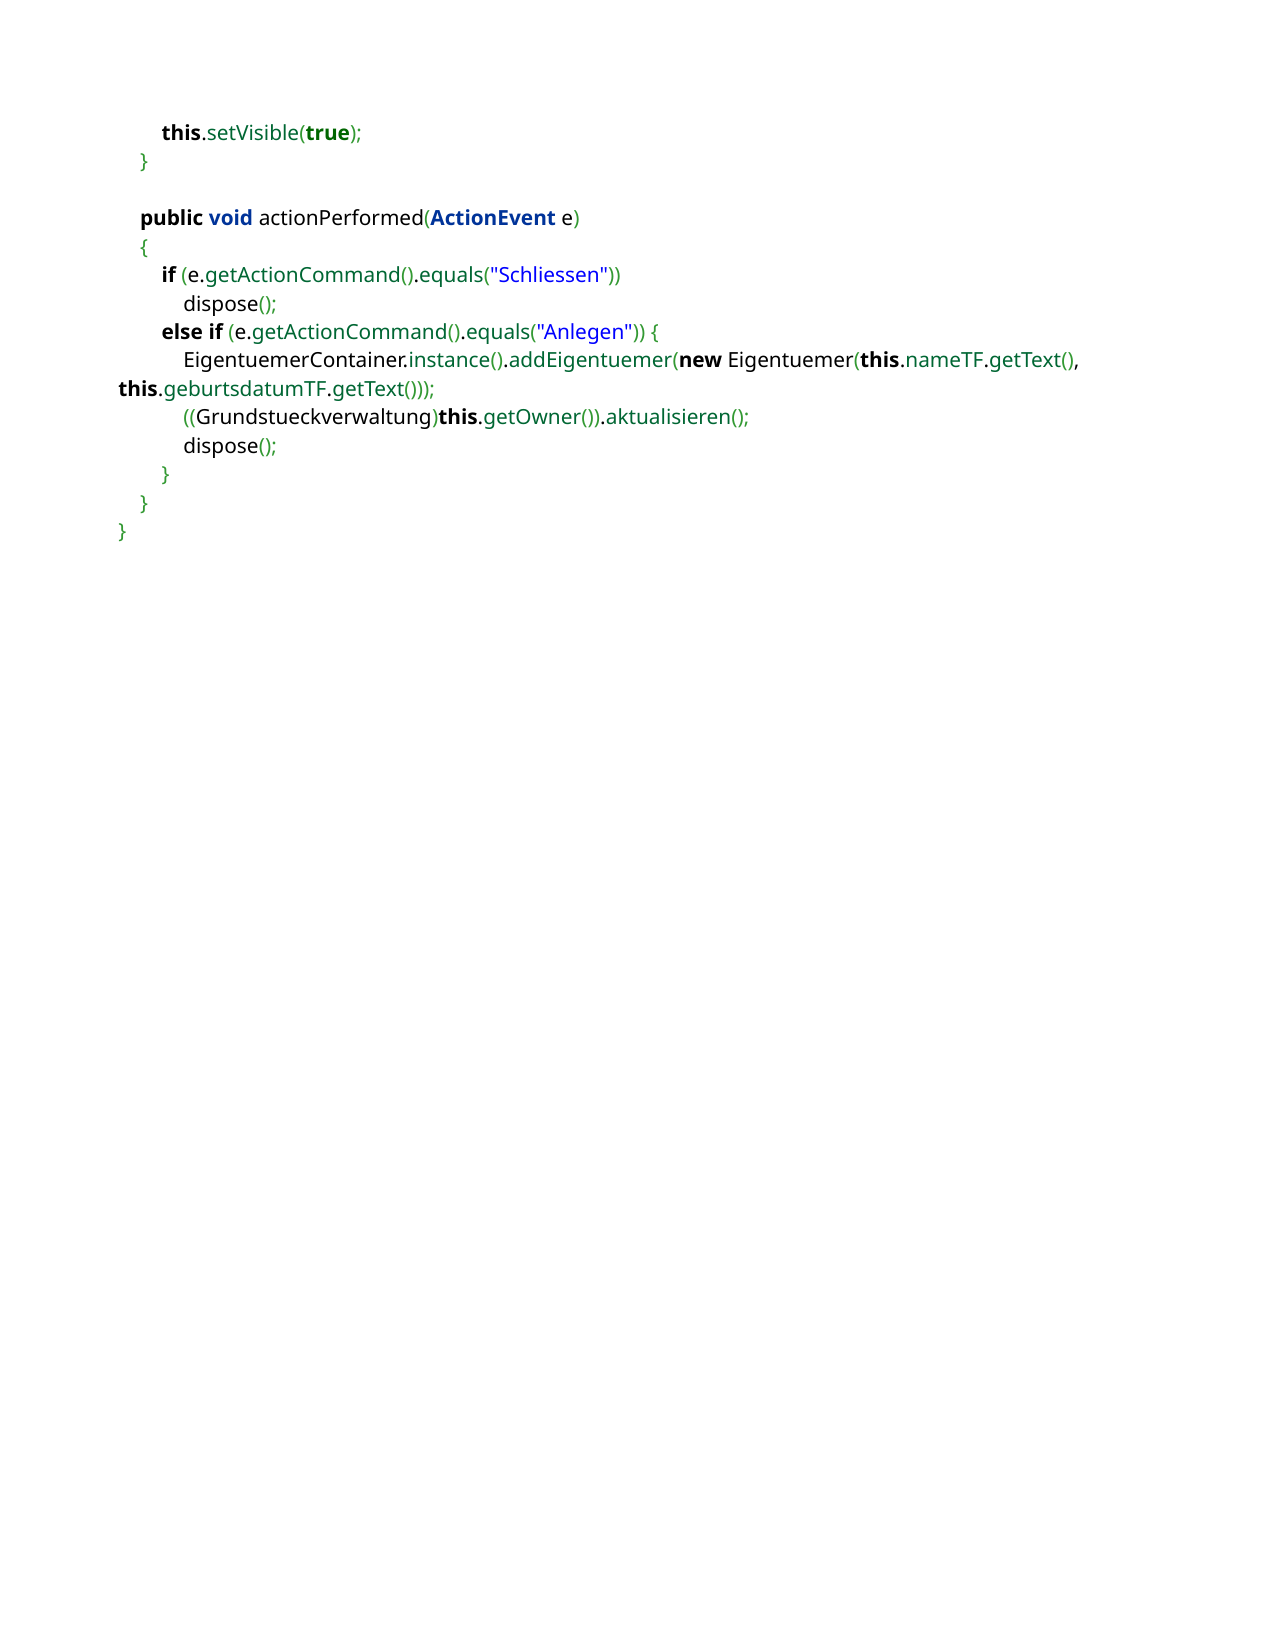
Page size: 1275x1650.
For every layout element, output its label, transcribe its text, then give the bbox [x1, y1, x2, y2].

text else if (e.getActionCommand().equals("Anlegen")) { [118, 317, 1157, 346]
text } [118, 488, 1157, 516]
text { [118, 232, 1157, 260]
text dispose(); [118, 289, 1157, 317]
text } [118, 147, 1157, 175]
text public void actionPerformed(ActionEvent e) [118, 203, 1157, 232]
text if (e.getActionCommand().equals("Schliessen")) [118, 260, 1157, 289]
text dispose(); [118, 431, 1157, 459]
text } [118, 516, 1157, 545]
text ((Grundstueckverwaltung)this.getOwner()).aktualisieren(); [118, 402, 1157, 431]
text } [118, 459, 1157, 488]
text this.setVisible(true); [118, 118, 1157, 147]
text EigentuemerContainer.instance().addEigentuemer(new Eigentuemer(this.nameTF.getText(), this.geburtsdatumTF.getText())); [118, 346, 1157, 402]
